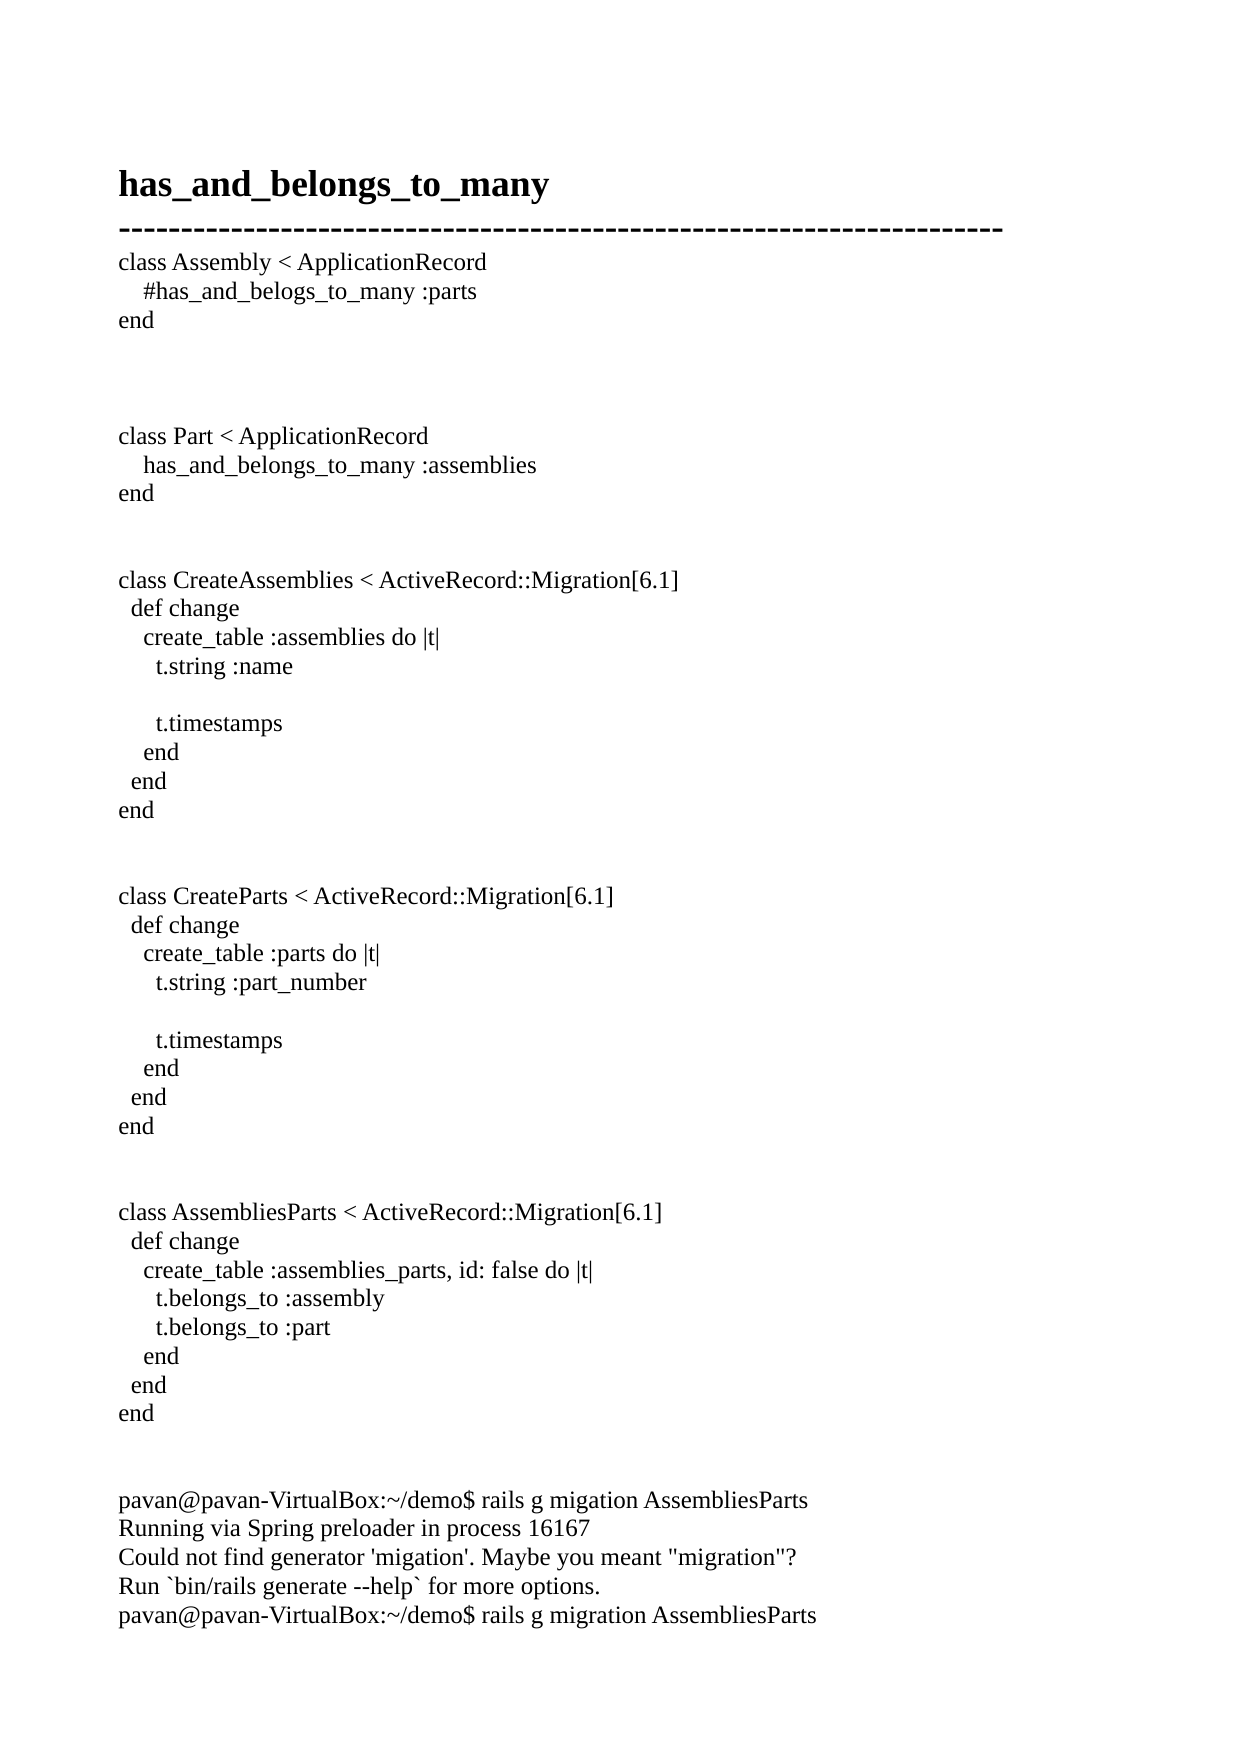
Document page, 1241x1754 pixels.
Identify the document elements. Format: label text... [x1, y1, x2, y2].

text create_table :assemblies_parts, id: false do |t| [118, 1255, 1122, 1283]
text class Part < ApplicationRecord [118, 421, 1122, 450]
text Run `bin/rails generate --help` for more options. [118, 1571, 1122, 1600]
text Running via Spring preloader in process 16167 [118, 1513, 1122, 1542]
text class CreateAssemblies < ActiveRecord::Migration[6.1] [118, 565, 1122, 593]
text #has_and_belogs_to_many :parts [118, 276, 1122, 305]
text t.string :name [118, 651, 1122, 680]
text t.belongs_to :part [118, 1312, 1122, 1341]
text end [118, 1082, 1122, 1111]
text t.string :part_number [118, 967, 1122, 996]
text create_table :parts do |t| [118, 938, 1122, 967]
text t.timestamps [118, 1025, 1122, 1053]
text t.belongs_to :assembly [118, 1283, 1122, 1312]
text end [118, 478, 1122, 507]
text class CreateParts < ActiveRecord::Migration[6.1] [118, 881, 1122, 910]
text has_and_belongs_to_many :assemblies [118, 450, 1122, 478]
text class AssembliesParts < ActiveRecord::Migration[6.1] [118, 1197, 1122, 1226]
text end [118, 1398, 1122, 1427]
text end [118, 1111, 1122, 1140]
text end [118, 795, 1122, 823]
text def change [118, 593, 1122, 622]
text pavan@pavan-VirtualBox:~/demo$ rails g migration AssembliesParts [118, 1600, 1122, 1628]
text class Assembly < ApplicationRecord [118, 247, 1122, 276]
text has_and_belongs_to_many [118, 161, 1122, 204]
text end [118, 766, 1122, 795]
text end [118, 1370, 1122, 1398]
text end [118, 1341, 1122, 1370]
text pavan@pavan-VirtualBox:~/demo$ rails g migation AssembliesParts [118, 1485, 1122, 1513]
text ----------------------------------------------------------------------- [118, 204, 1122, 247]
text Could not find generator 'migation'. Maybe you meant "migration"? [118, 1542, 1122, 1571]
text t.timestamps [118, 708, 1122, 737]
text def change [118, 910, 1122, 938]
text create_table :assemblies do |t| [118, 622, 1122, 651]
text end [118, 1053, 1122, 1082]
text end [118, 305, 1122, 334]
text def change [118, 1226, 1122, 1255]
text end [118, 737, 1122, 766]
